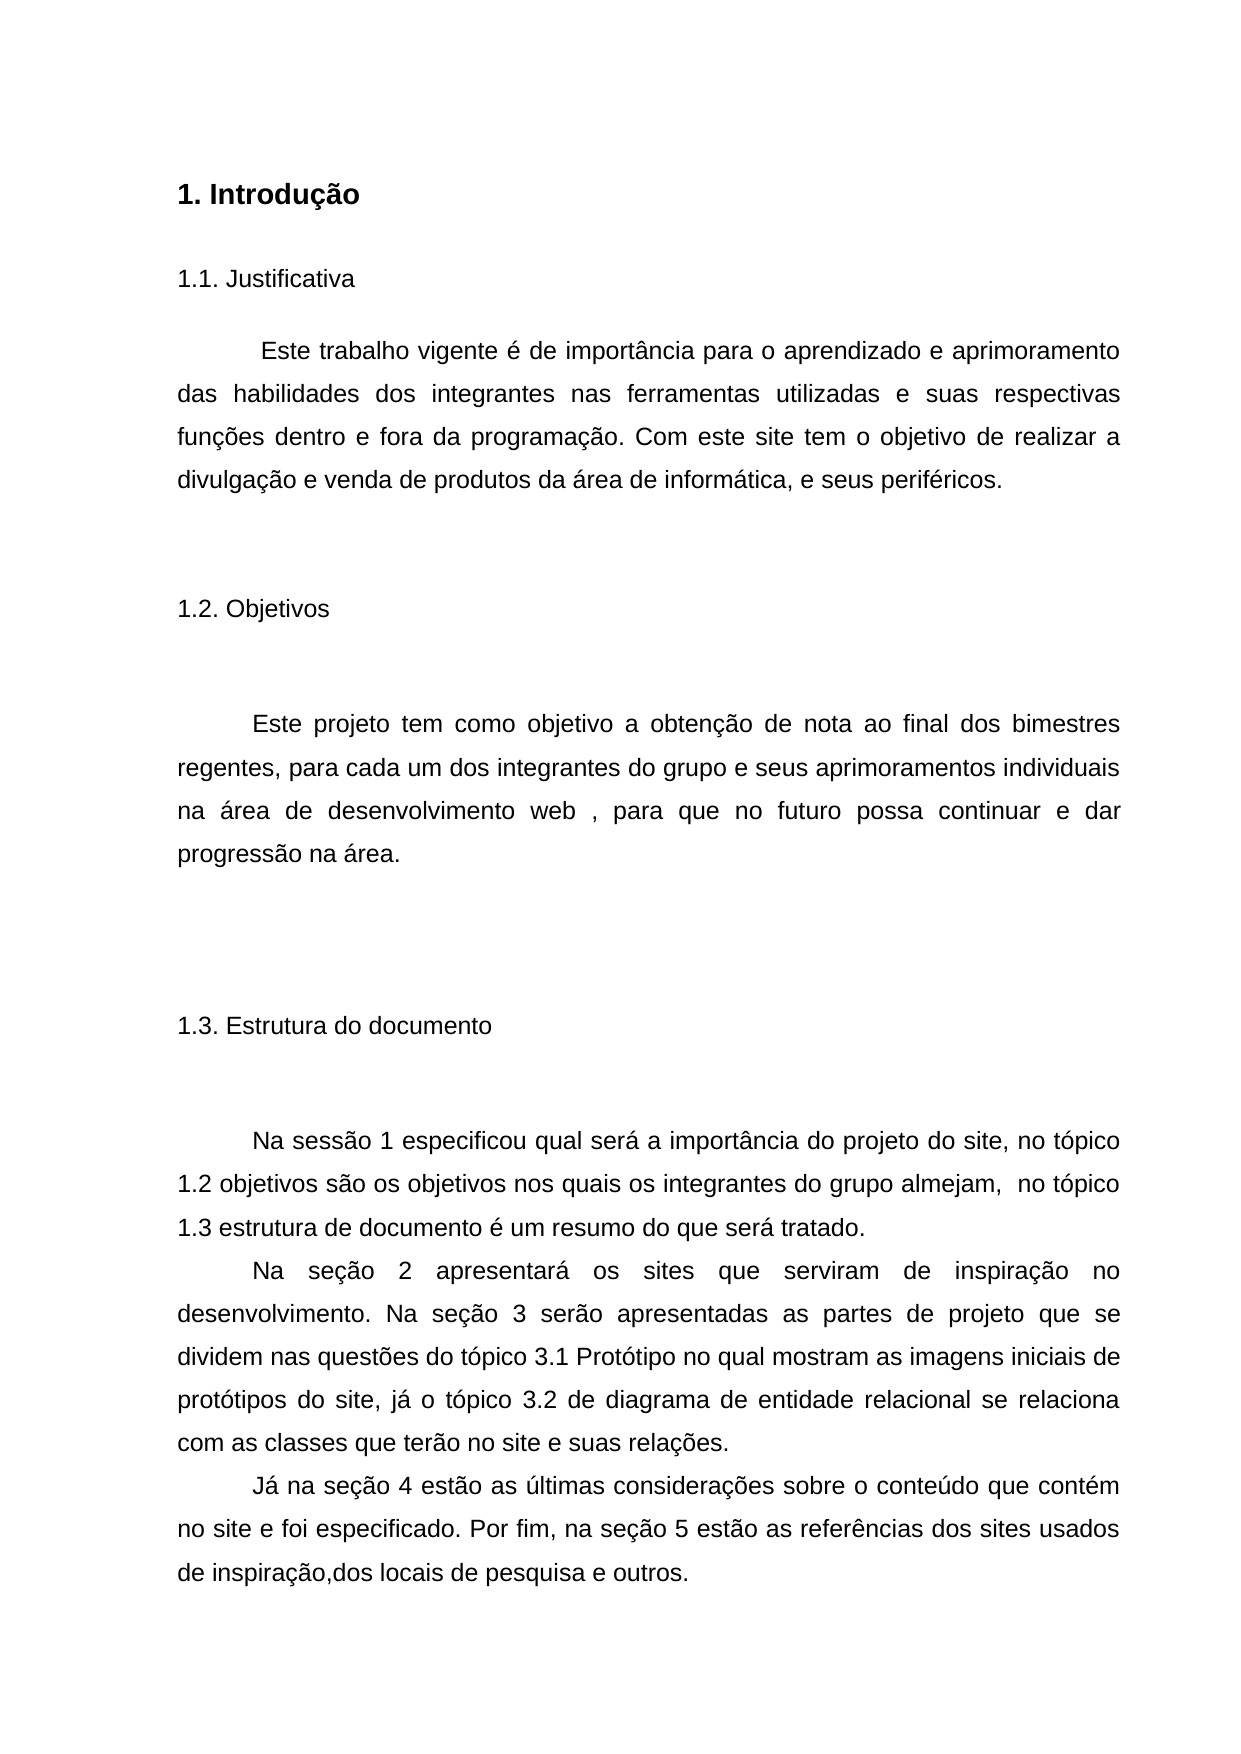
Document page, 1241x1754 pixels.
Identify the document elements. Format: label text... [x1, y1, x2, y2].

subtitle 1.2. Objetivos [177, 594, 1122, 623]
subtitle 1.3. Estrutura do documento [177, 1011, 1122, 1040]
text Este trabalho vigente é de importância para o aprendizado e aprimoramento das habilidades dos integrantes nas ferramentas utilizadas e suas respectivas funções dentro e fora da programação. Com este site tem o objetivo de realizar a divulgação e venda de produtos da área de informática, e seus periféricos. [177, 336, 1122, 494]
subtitle 1.1. Justificativa [177, 264, 1122, 292]
text Este projeto tem como objetivo a obtenção de nota ao final dos bimestres regentes, para cada um dos integrantes do grupo e seus aprimoramentos individuais na área de desenvolvimento web , para que no futuro possa continuar e dar progressão na área. [177, 709, 1122, 867]
text Já na seção 4 estão as últimas considerações sobre o conteúdo que contém no site e foi especificado. Por fim, na seção 5 estão as referências dos sites usados de inspiração,dos locais de pesquisa e outros. [177, 1471, 1122, 1586]
subtitle 1. Introdução [177, 177, 1122, 211]
text Na seção 2 apresentará os sites que serviram de inspiração no desenvolvimento. Na seção 3 serão apresentadas as partes de projeto que se dividem nas questões do tópico 3.1 Protótipo no qual mostram as imagens iniciais de protótipos do site, já o tópico 3.2 de diagrama de entidade relacional se relaciona com as classes que terão no site e suas relações. [177, 1256, 1122, 1457]
text Na sessão 1 especificou qual será a importância do projeto do site, no tópico 1.2 objetivos são os objetivos nos quais os integrantes do grupo almejam, no tópico 1.3 estrutura de documento é um resumo do que será tratado. [177, 1126, 1122, 1241]
